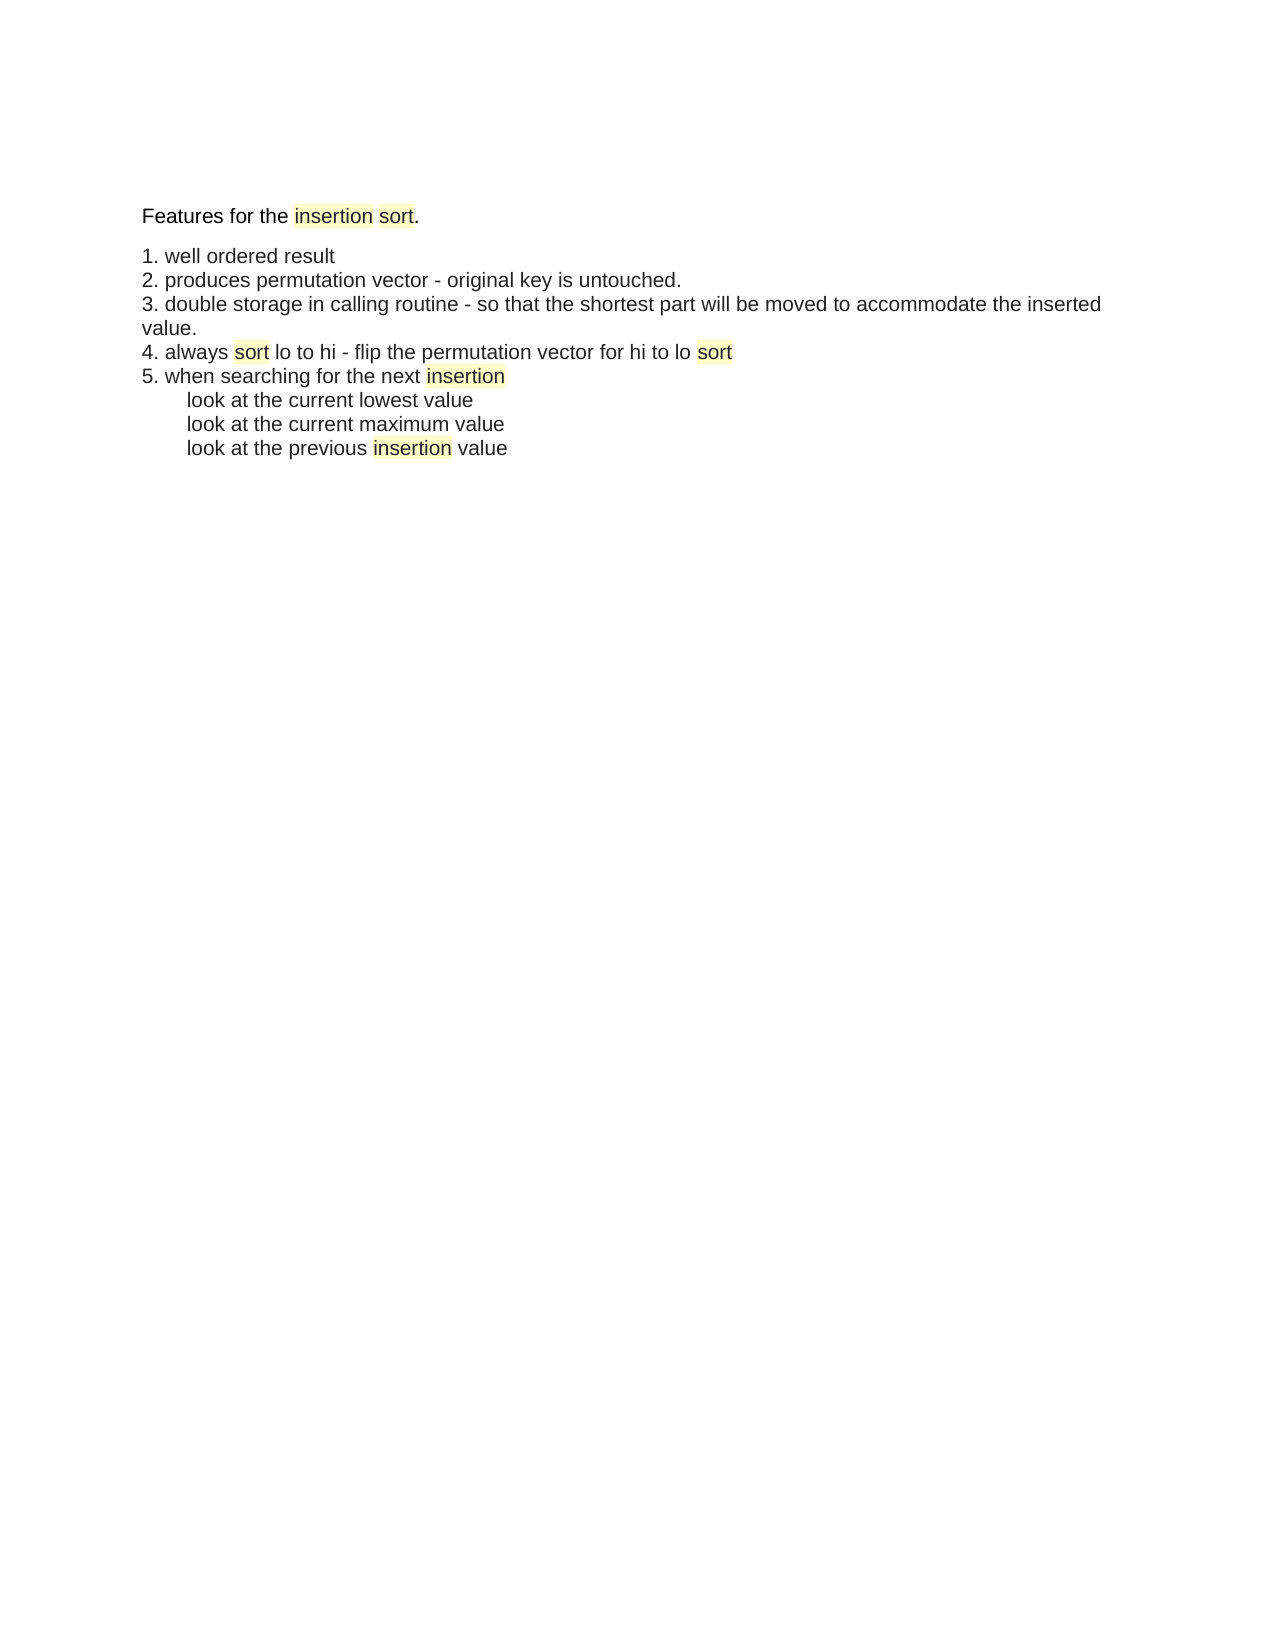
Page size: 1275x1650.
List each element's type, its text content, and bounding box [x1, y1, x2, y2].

table_header Features for the insertion sort. 1. well ordered result 2. produces permutation vector - original key is untouched. 3. double storage in calling routine - so that the shortest part will be moved to accommodate the inserted value. 4. always sort lo to hi - flip the permutation vector for hi to lo sort 5. when searching for the next insertion look at the current lowest value look at the current maximum value look at the previous insertion value [118, 147, 1157, 459]
